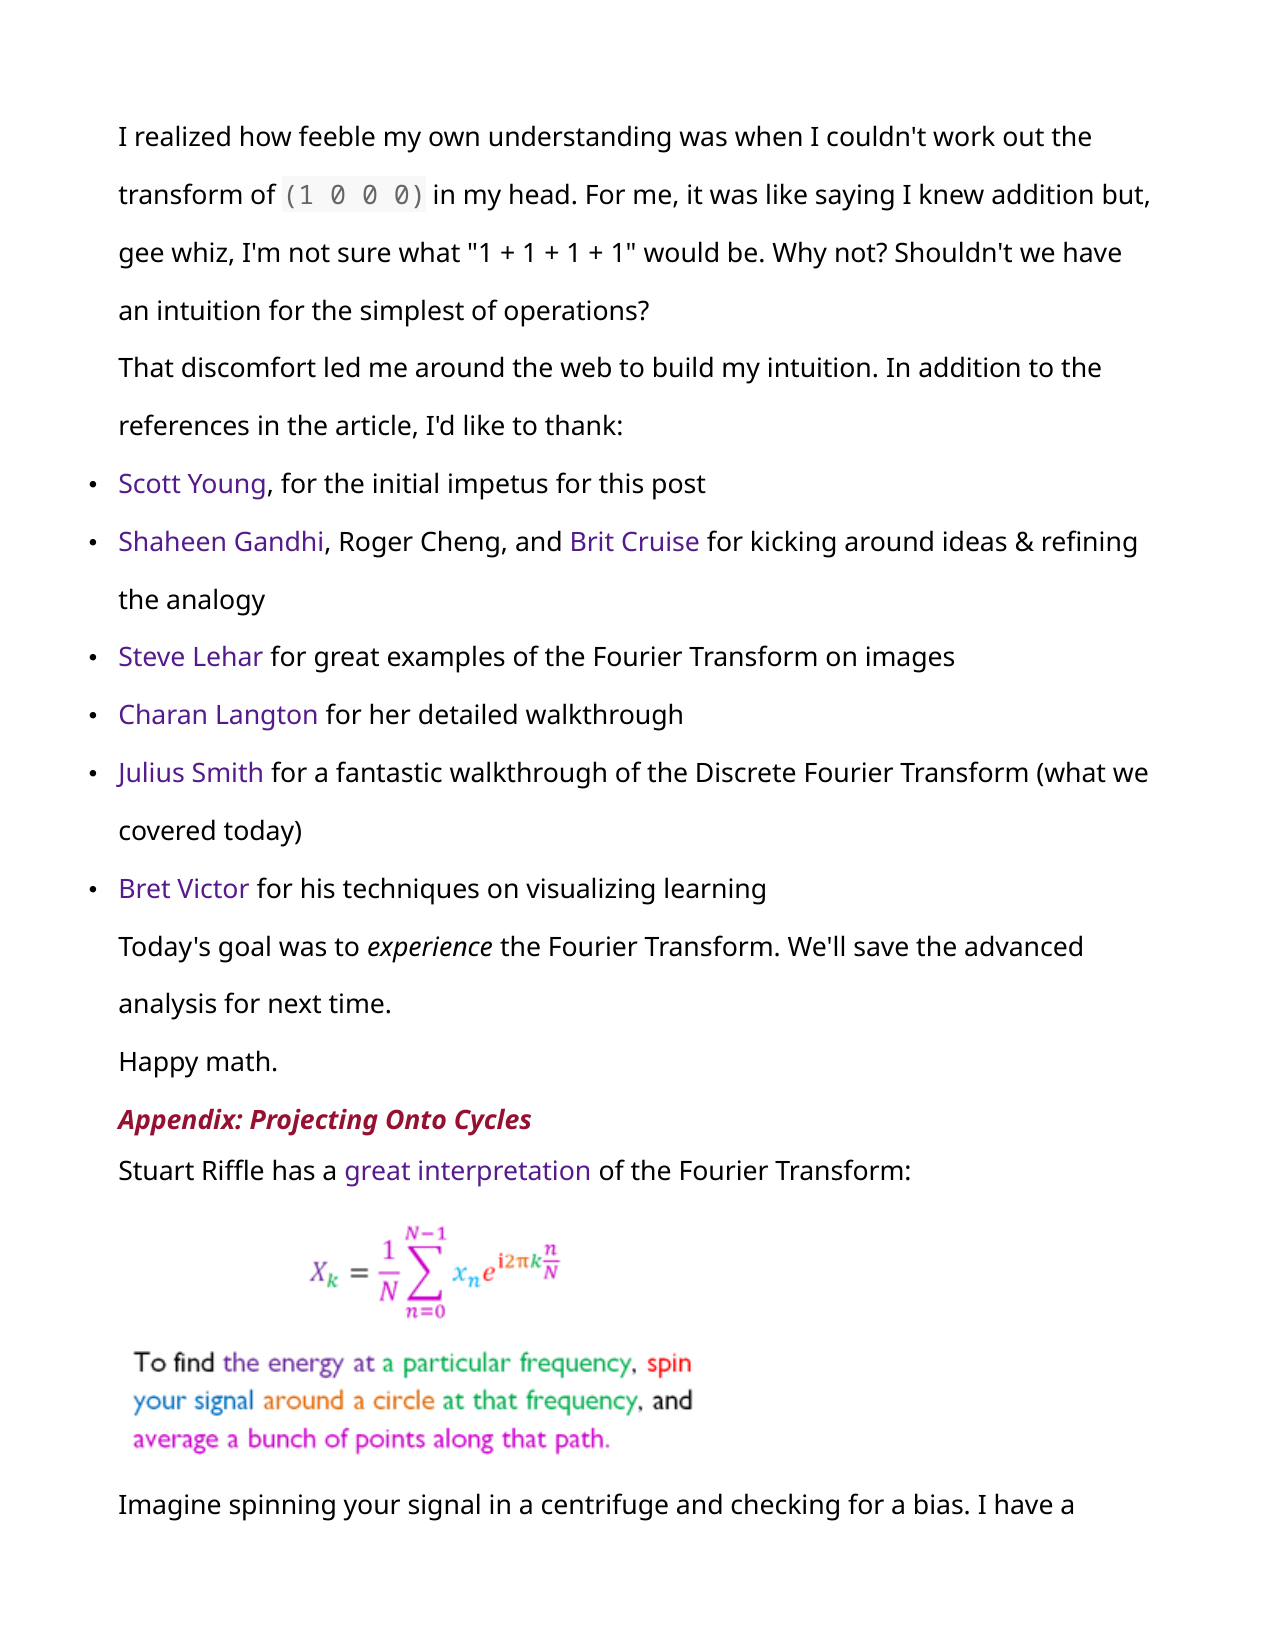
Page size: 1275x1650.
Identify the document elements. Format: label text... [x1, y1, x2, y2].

list Scott Young, for the initial impetus for this post [118, 465, 1157, 501]
text I realized how feeble my own understanding was when I couldn't work out the transform of (1 0 0 0) in my head. For me, it was like saying I knew addition but, gee whiz, I'm not sure what "1 + 1 + 1 + 1" would be. Why not? Shouldn't we have an intuition for the simplest of operations? [118, 118, 1157, 328]
subtitle Appendix: Projecting Onto Cycles [118, 1101, 1157, 1137]
list Bret Victor for his techniques on visualizing learning [118, 870, 1157, 906]
list Charan Langton for her detailed walkthrough [118, 696, 1157, 732]
list Julius Smith for a fantastic walkthrough of the Discrete Fourier Transform (what we covered today) [118, 754, 1157, 848]
text That discomfort led me around the web to build my intuition. In addition to the references in the article, I'd like to thank: [118, 349, 1157, 443]
text Today's goal was to experience the Fourier Transform. We'll save the advanced analysis for next time. [118, 927, 1157, 1021]
list Steve Lehar for great examples of the Fourier Transform on images [118, 638, 1157, 674]
list Shaheen Gandhi, Roger Cheng, and Brit Cruise for kicking around ideas & refining the analogy [118, 523, 1157, 617]
text Happy math. [118, 1043, 1157, 1079]
text Stuart Riffle has a great interpretation of the Fourier Transform: [118, 1151, 1157, 1188]
picture [118, 1209, 708, 1469]
text Imagine spinning your signal in a centrifuge and checking for a bias. I have a [118, 1486, 1157, 1522]
